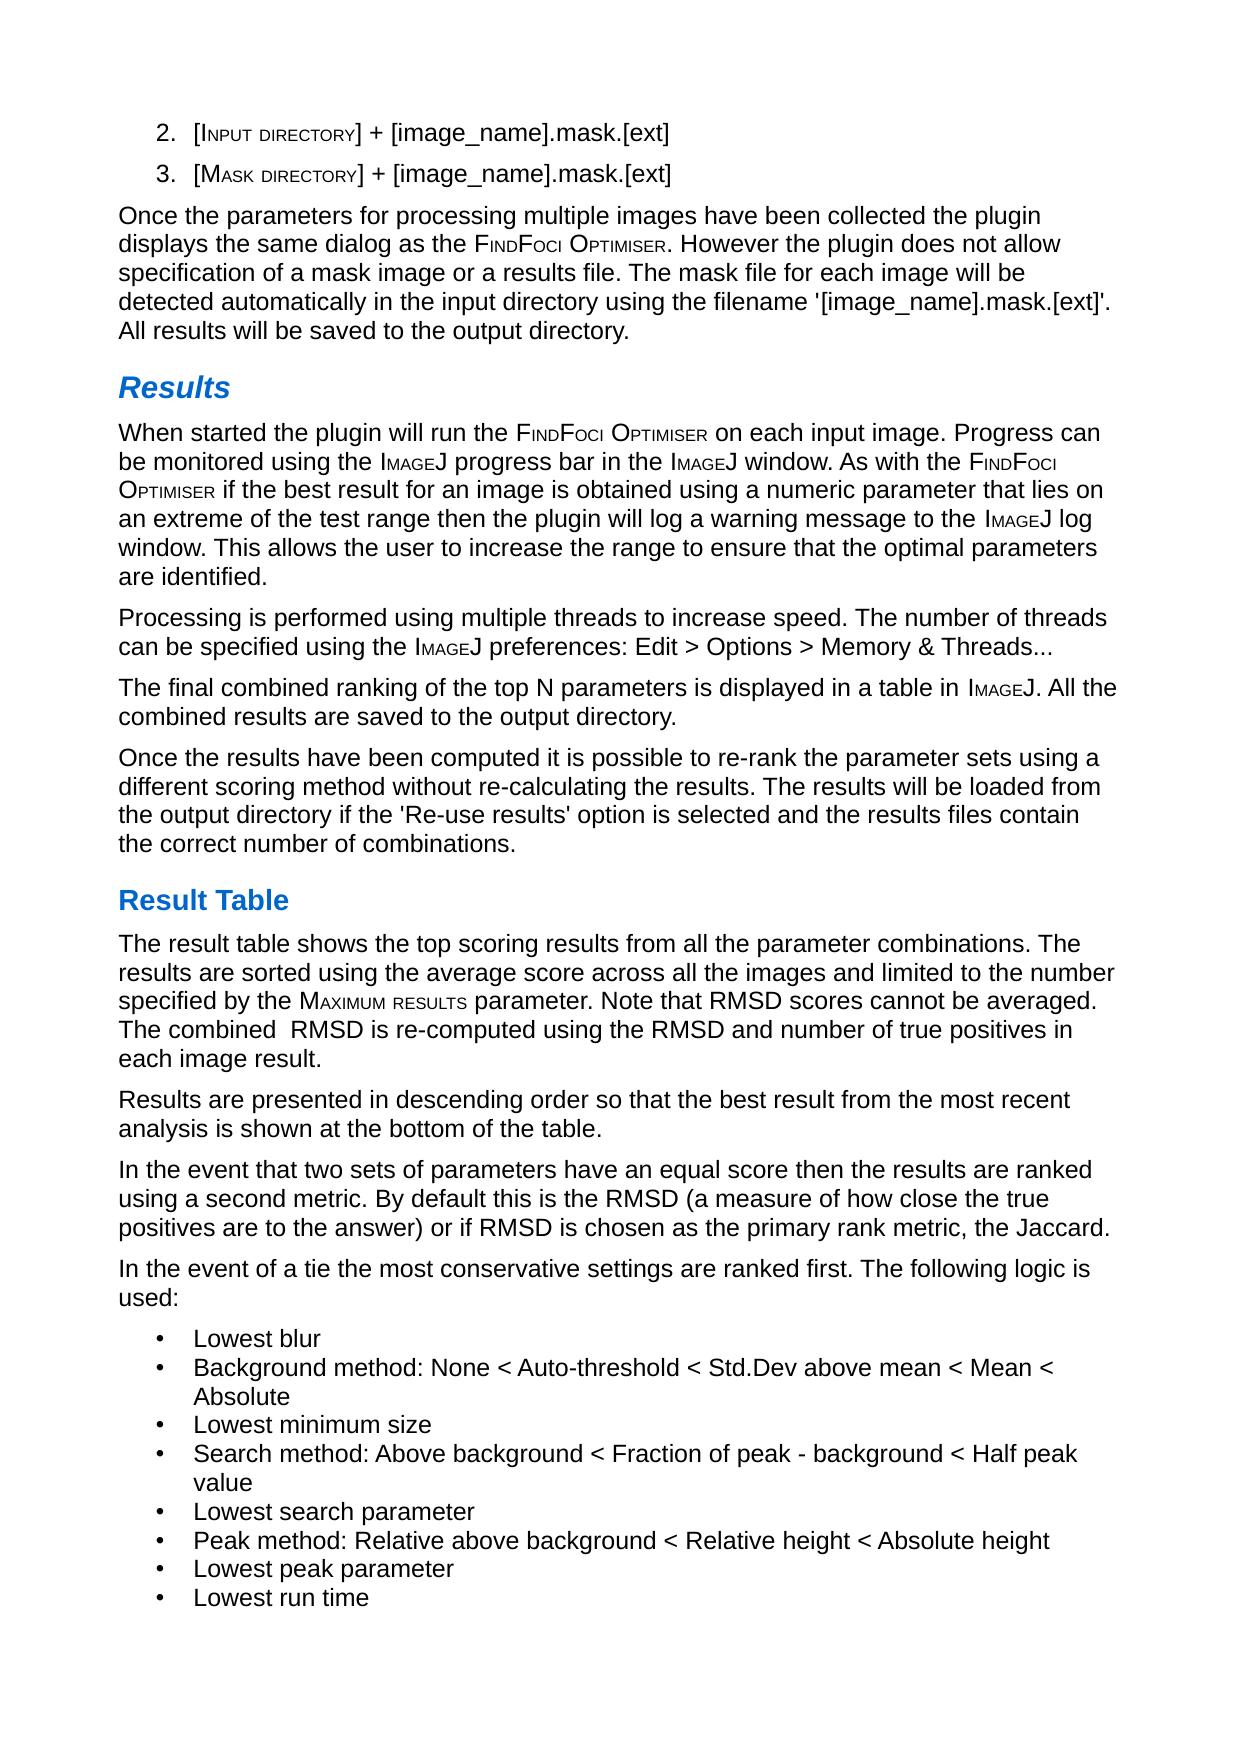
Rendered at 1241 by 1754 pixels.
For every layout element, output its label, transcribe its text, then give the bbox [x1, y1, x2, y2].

text Results are presented in descending order so that the best result from the most recent analysis is shown at the bottom of the table. [118, 1085, 1122, 1143]
text When started the plugin will run the FindFoci Optimiser on each input image. Progress can be monitored using the ImageJ progress bar in the ImageJ window. As with the FindFoci Optimiser if the best result for an image is obtained using a numeric parameter that lies on an extreme of the test range then the plugin will log a warning message to the ImageJ log window. This allows the user to increase the range to ensure that the optimal parameters are identified. [118, 418, 1122, 590]
text The final combined ranking of the top N parameters is displayed in a table in ImageJ. All the combined results are saved to the output directory. [118, 673, 1122, 730]
list Lowest blur [156, 1324, 1122, 1353]
text In the event of a tie the most conservative settings are ranked first. The following logic is used: [118, 1254, 1122, 1311]
list [Mask directory] + [image_name].mask.[ext] [156, 159, 1122, 188]
list Peak method: Relative above background < Relative height < Absolute height [156, 1526, 1122, 1554]
list Lowest peak parameter [156, 1554, 1122, 1583]
subtitle Results [118, 369, 1122, 405]
list Background method: None < Auto-threshold < Std.Dev above mean < Mean < Absolute [156, 1353, 1122, 1410]
subtitle Result Table [118, 883, 1122, 916]
list Search method: Above background < Fraction of peak - background < Half peak value [156, 1439, 1122, 1497]
text Processing is performed using multiple threads to increase speed. The number of threads can be specified using the ImageJ preferences: Edit > Options > Memory & Threads... [118, 603, 1122, 660]
list Lowest run time [156, 1583, 1122, 1612]
text Once the parameters for processing multiple images have been collected the plugin displays the same dialog as the FindFoci Optimiser. However the plugin does not allow specification of a mask image or a results file. The mask file for each image will be detected automatically in the input directory using the filename '[image_name].mask.[ext]'. All results will be saved to the output directory. [118, 201, 1122, 344]
text Once the results have been computed it is possible to re-rank the parameter sets using a different scoring method without re-calculating the results. The results will be loaded from the output directory if the 'Re-use results' option is selected and the results files contain the correct number of combinations. [118, 743, 1122, 858]
list Lowest minimum size [156, 1410, 1122, 1439]
text The result table shows the top scoring results from all the parameter combinations. The results are sorted using the average score across all the images and limited to the number specified by the Maximum results parameter. Note that RMSD scores cannot be averaged. The combined RMSD is re-computed using the RMSD and number of true positives in each image result. [118, 929, 1122, 1073]
list Lowest search parameter [156, 1497, 1122, 1526]
text In the event that two sets of parameters have an equal score then the results are ranked using a second metric. By default this is the RMSD (a measure of how close the true positives are to the answer) or if RMSD is chosen as the primary rank metric, the Jaccard. [118, 1155, 1122, 1241]
list [Input directory] + [image_name].mask.[ext] [156, 118, 1122, 147]
